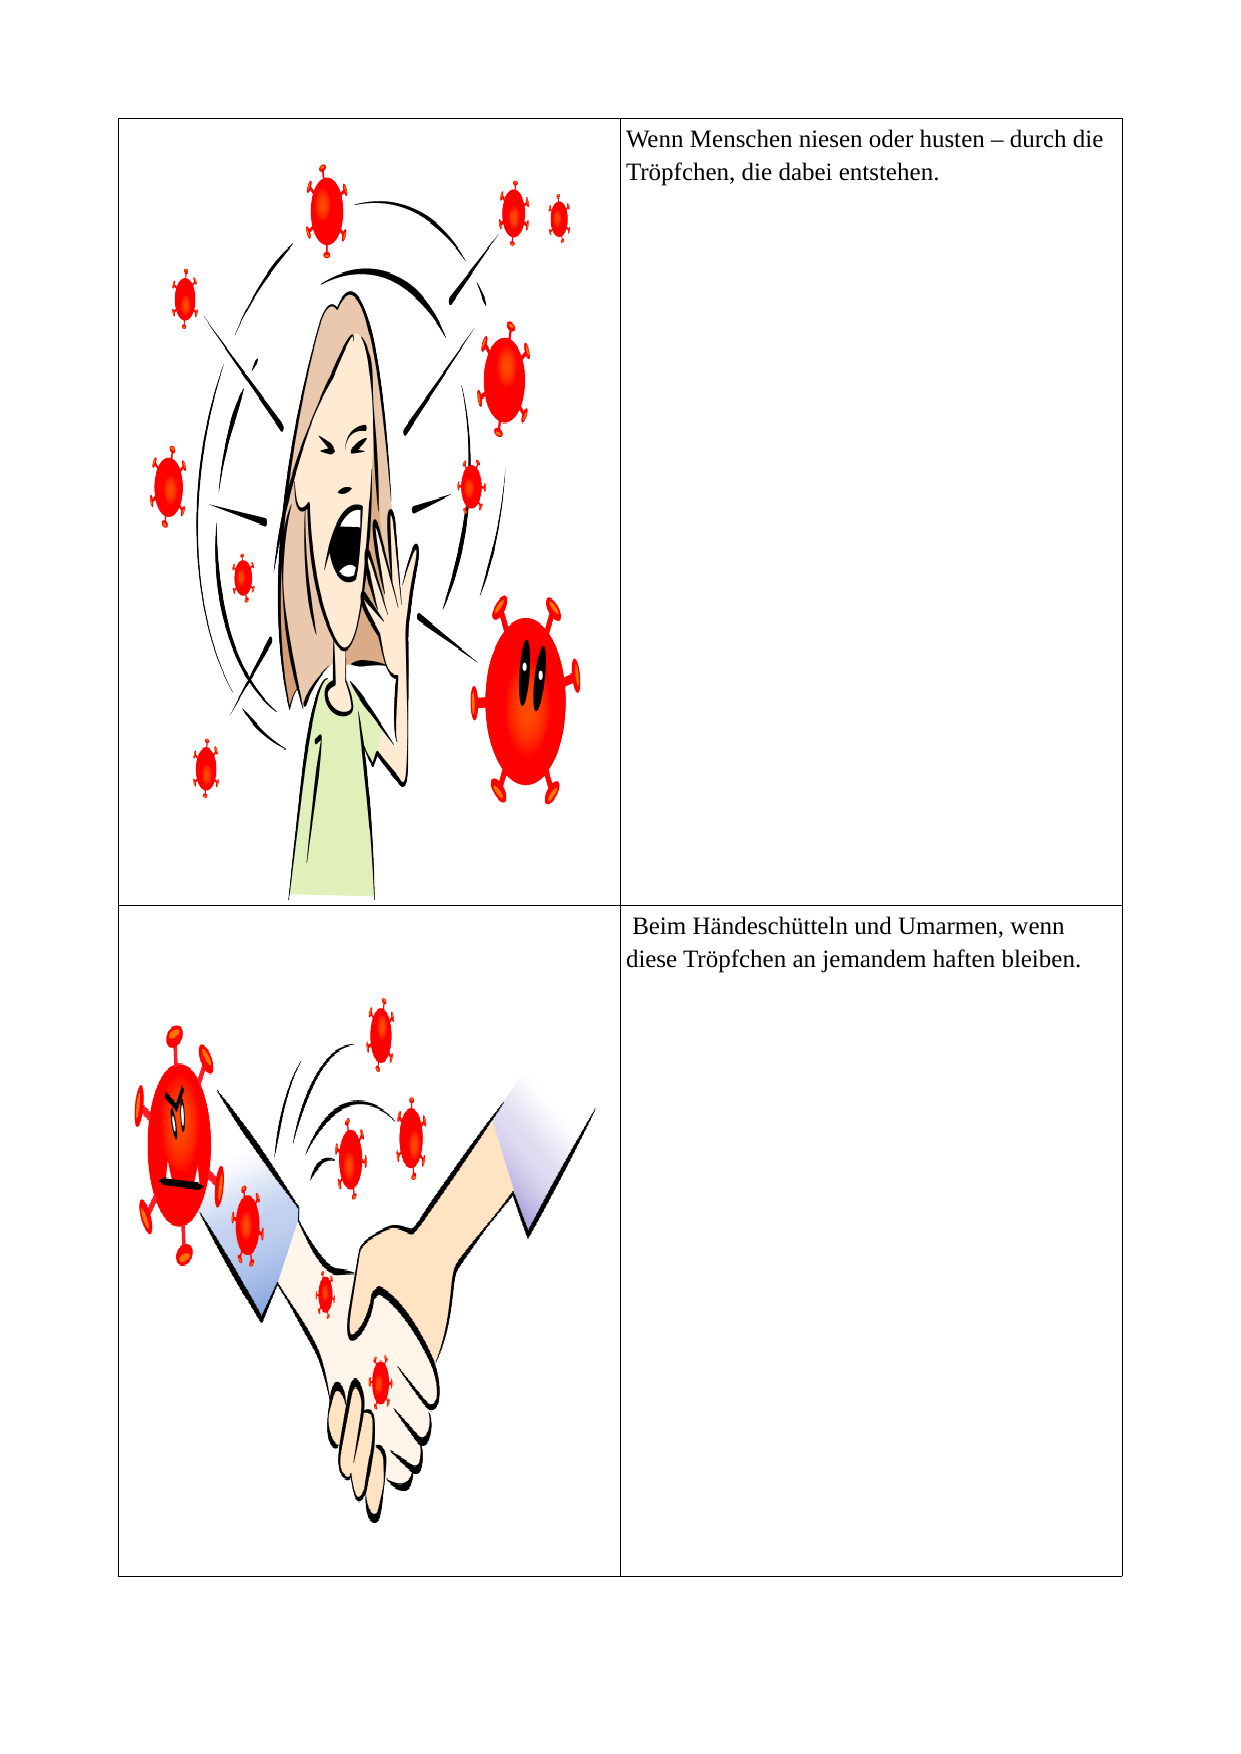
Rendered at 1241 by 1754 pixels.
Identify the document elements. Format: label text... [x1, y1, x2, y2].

table_cell Wenn Menschen niesen oder husten – durch die Tröpfchen, die dabei entstehen. [621, 119, 1122, 905]
table_cell Beim Händeschütteln und Umarmen, wenn diese Tröpfchen an jemandem haften bleiben. [621, 906, 1122, 1576]
table_cell [119, 119, 620, 905]
picture [123, 911, 615, 1571]
picture [123, 123, 615, 900]
table_cell [119, 906, 620, 1576]
